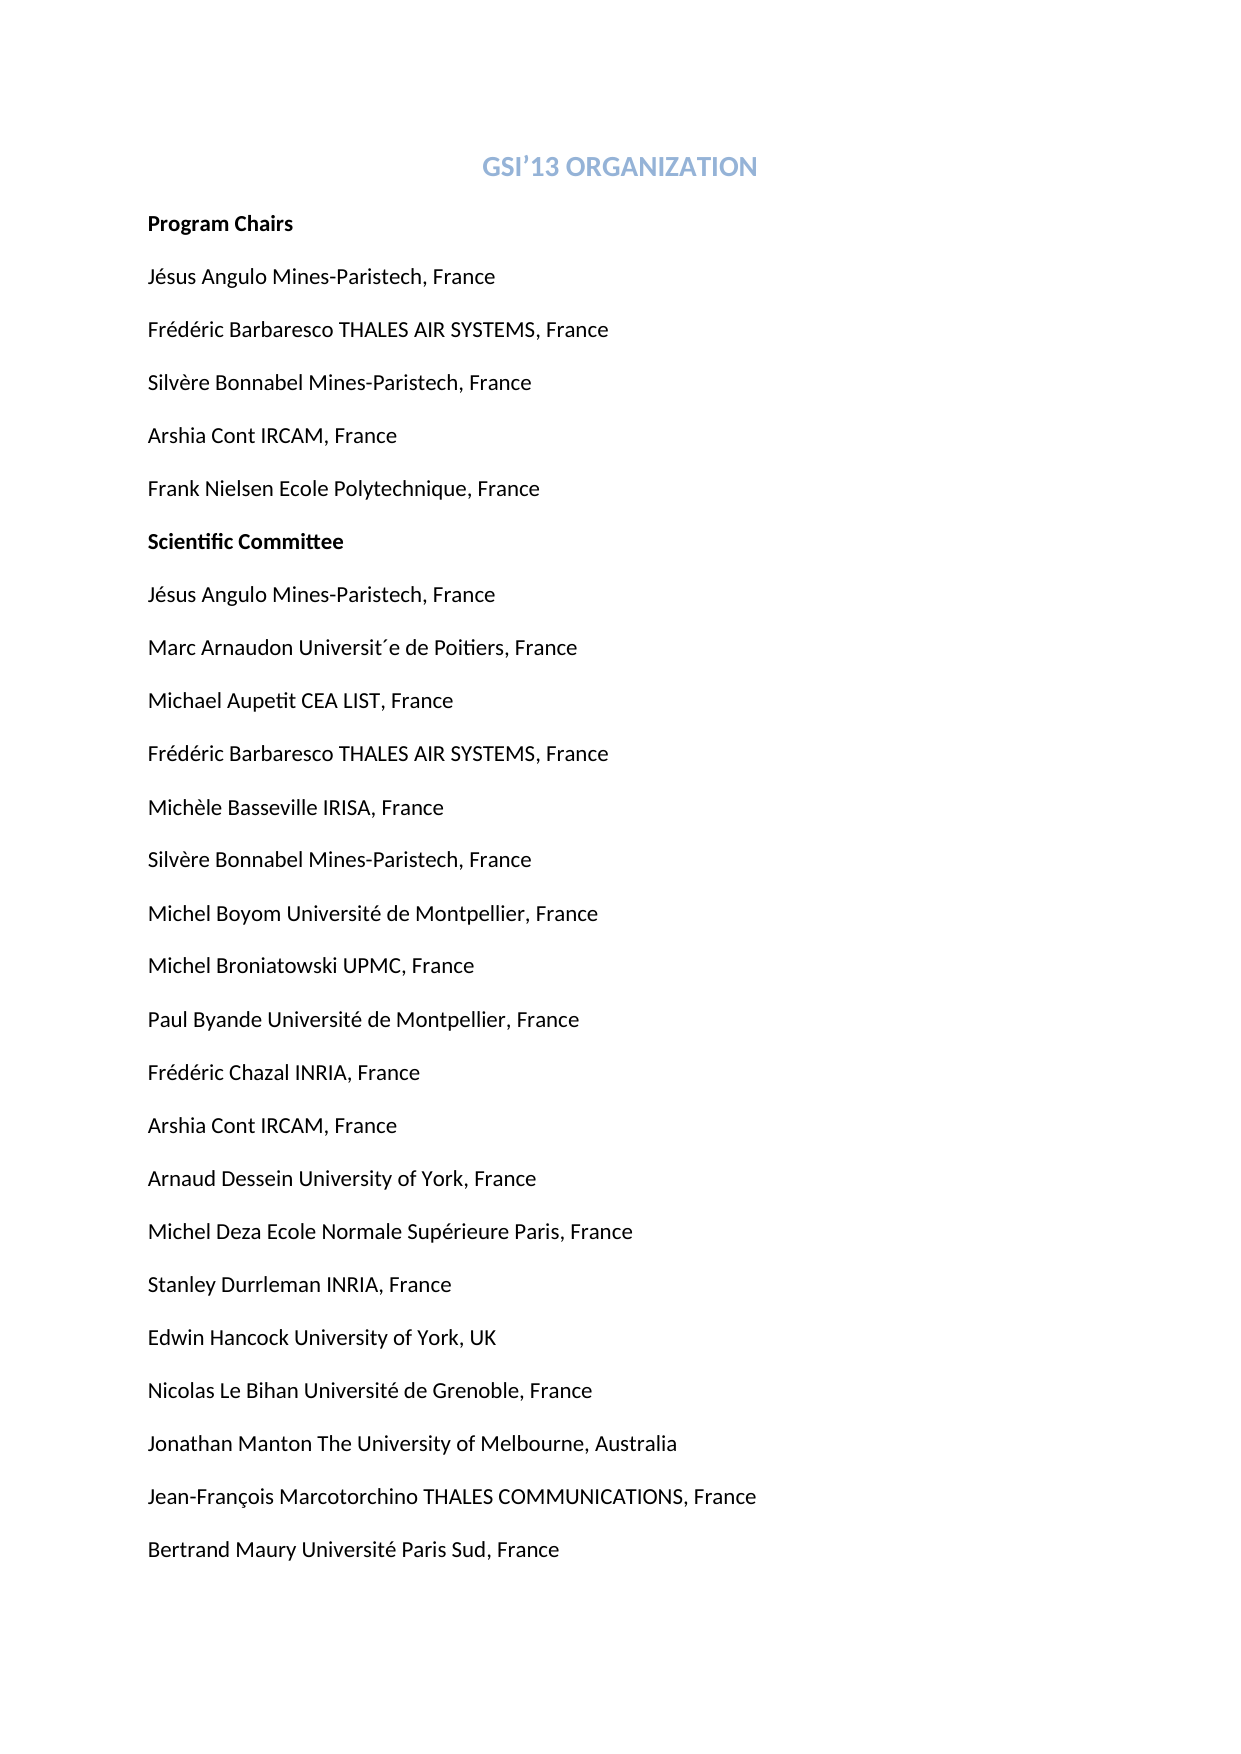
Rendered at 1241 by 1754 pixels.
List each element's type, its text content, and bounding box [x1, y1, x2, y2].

text Arshia Cont IRCAM, France [148, 1111, 1093, 1139]
text Jésus Angulo Mines-Paristech, France [148, 262, 1093, 290]
text Michèle Basseville IRISA, France [148, 793, 1093, 821]
text Frédéric Barbaresco THALES AIR SYSTEMS, France [148, 739, 1093, 768]
text Scientific Committee [148, 527, 1093, 556]
text Frédéric Chazal INRIA, France [148, 1058, 1093, 1086]
text GSI’13 ORGANIZATION [148, 148, 1093, 183]
text Jean-François Marcotorchino THALES COMMUNICATIONS, France [148, 1482, 1093, 1510]
text Bertrand Maury Université Paris Sud, France [148, 1535, 1093, 1563]
text Edwin Hancock University of York, UK [148, 1323, 1093, 1351]
text Michel Boyom Université de Montpellier, France [148, 899, 1093, 927]
text Frédéric Barbaresco THALES AIR SYSTEMS, France [148, 315, 1093, 343]
text Frank Nielsen Ecole Polytechnique, France [148, 474, 1093, 502]
text Arnaud Dessein University of York, France [148, 1164, 1093, 1192]
text Silvère Bonnabel Mines-Paristech, France [148, 846, 1093, 874]
text Jésus Angulo Mines-Paristech, France [148, 581, 1093, 608]
text Jonathan Manton The University of Melbourne, Australia [148, 1429, 1093, 1457]
text Arshia Cont IRCAM, France [148, 421, 1093, 449]
text Stanley Durrleman INRIA, France [148, 1270, 1093, 1298]
text Michael Aupetit CEA LIST, France [148, 687, 1093, 714]
text Michel Deza Ecole Normale Supérieure Paris, France [148, 1217, 1093, 1245]
text Nicolas Le Bihan Université de Grenoble, France [148, 1376, 1093, 1404]
text Silvère Bonnabel Mines-Paristech, France [148, 368, 1093, 396]
text Paul Byande Université de Montpellier, France [148, 1005, 1093, 1033]
text Michel Broniatowski UPMC, France [148, 952, 1093, 980]
text Program Chairs [148, 209, 1093, 237]
text Marc Arnaudon Universit´e de Poitiers, France [148, 633, 1093, 662]
